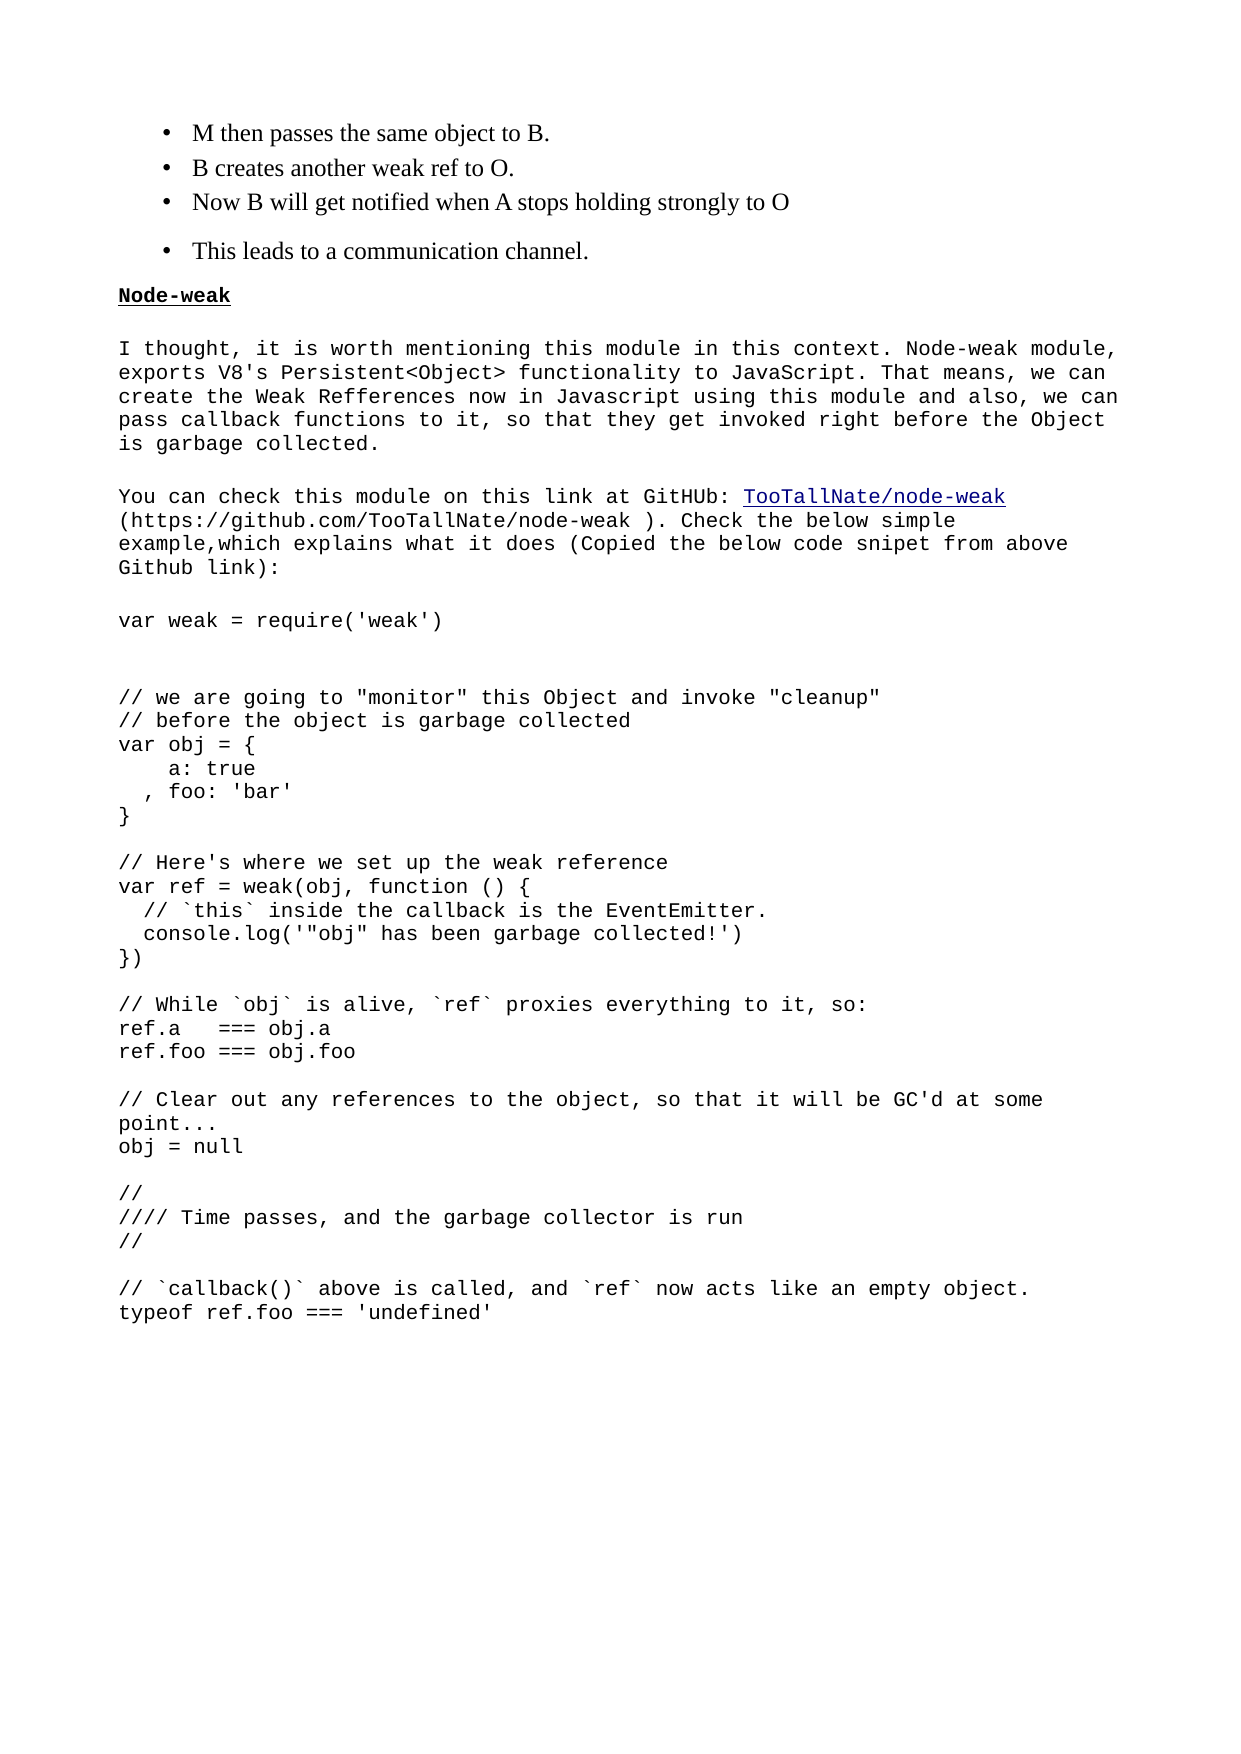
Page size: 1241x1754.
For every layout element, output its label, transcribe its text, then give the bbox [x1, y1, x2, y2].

text // [118, 1183, 1122, 1207]
list M then passes the same object to B. [162, 118, 1122, 147]
text // we are going to "monitor" this Object and invoke "cleanup" [118, 687, 1122, 711]
text typeof ref.foo === 'undefined' [118, 1302, 1122, 1325]
text ref.foo === obj.foo [118, 1042, 1122, 1065]
text console.log('"obj" has been garbage collected!') [118, 923, 1122, 947]
text // While `obj` is alive, `ref` proxies everything to it, so: [118, 994, 1122, 1018]
text // `this` inside the callback is the EventEmitter. [118, 900, 1122, 923]
list This leads to a communication channel. [162, 236, 1122, 265]
text You can check this module on this link at GitHUb: TooTallNate/node-weak (https://github.com/TooTallNate/node-weak ). Check the below simple example,which explains what it does (Copied the below code snipet from above Github link): [118, 486, 1122, 581]
list Now B will get notified when A stops holding strongly to O [162, 187, 1122, 216]
text // before the object is garbage collected [118, 711, 1122, 734]
text } [118, 805, 1122, 829]
text var obj = { [118, 734, 1122, 758]
text I thought, it is worth mentioning this module in this context. Node-weak module, exports V8's Persistent<Object> functionality to JavaScript. That means, we can create the Weak Refferences now in Javascript using this module and also, we can pass callback functions to it, so that they get invoked right before the Object is garbage collected. [118, 338, 1122, 457]
list B creates another weak ref to O. [162, 153, 1122, 181]
text var weak = require('weak') [118, 610, 1122, 634]
text obj = null [118, 1136, 1122, 1160]
text ref.a === obj.a [118, 1018, 1122, 1042]
text a: true [118, 758, 1122, 781]
text }) [118, 947, 1122, 971]
text var ref = weak(obj, function () { [118, 876, 1122, 900]
text //// Time passes, and the garbage collector is run [118, 1207, 1122, 1231]
text // Here's where we set up the weak reference [118, 852, 1122, 876]
text Node-weak [118, 285, 1122, 309]
text // `callback()` above is called, and `ref` now acts like an empty object. [118, 1278, 1122, 1302]
text // [118, 1231, 1122, 1254]
text , foo: 'bar' [118, 781, 1122, 805]
text // Clear out any references to the object, so that it will be GC'd at some point... [118, 1089, 1122, 1136]
